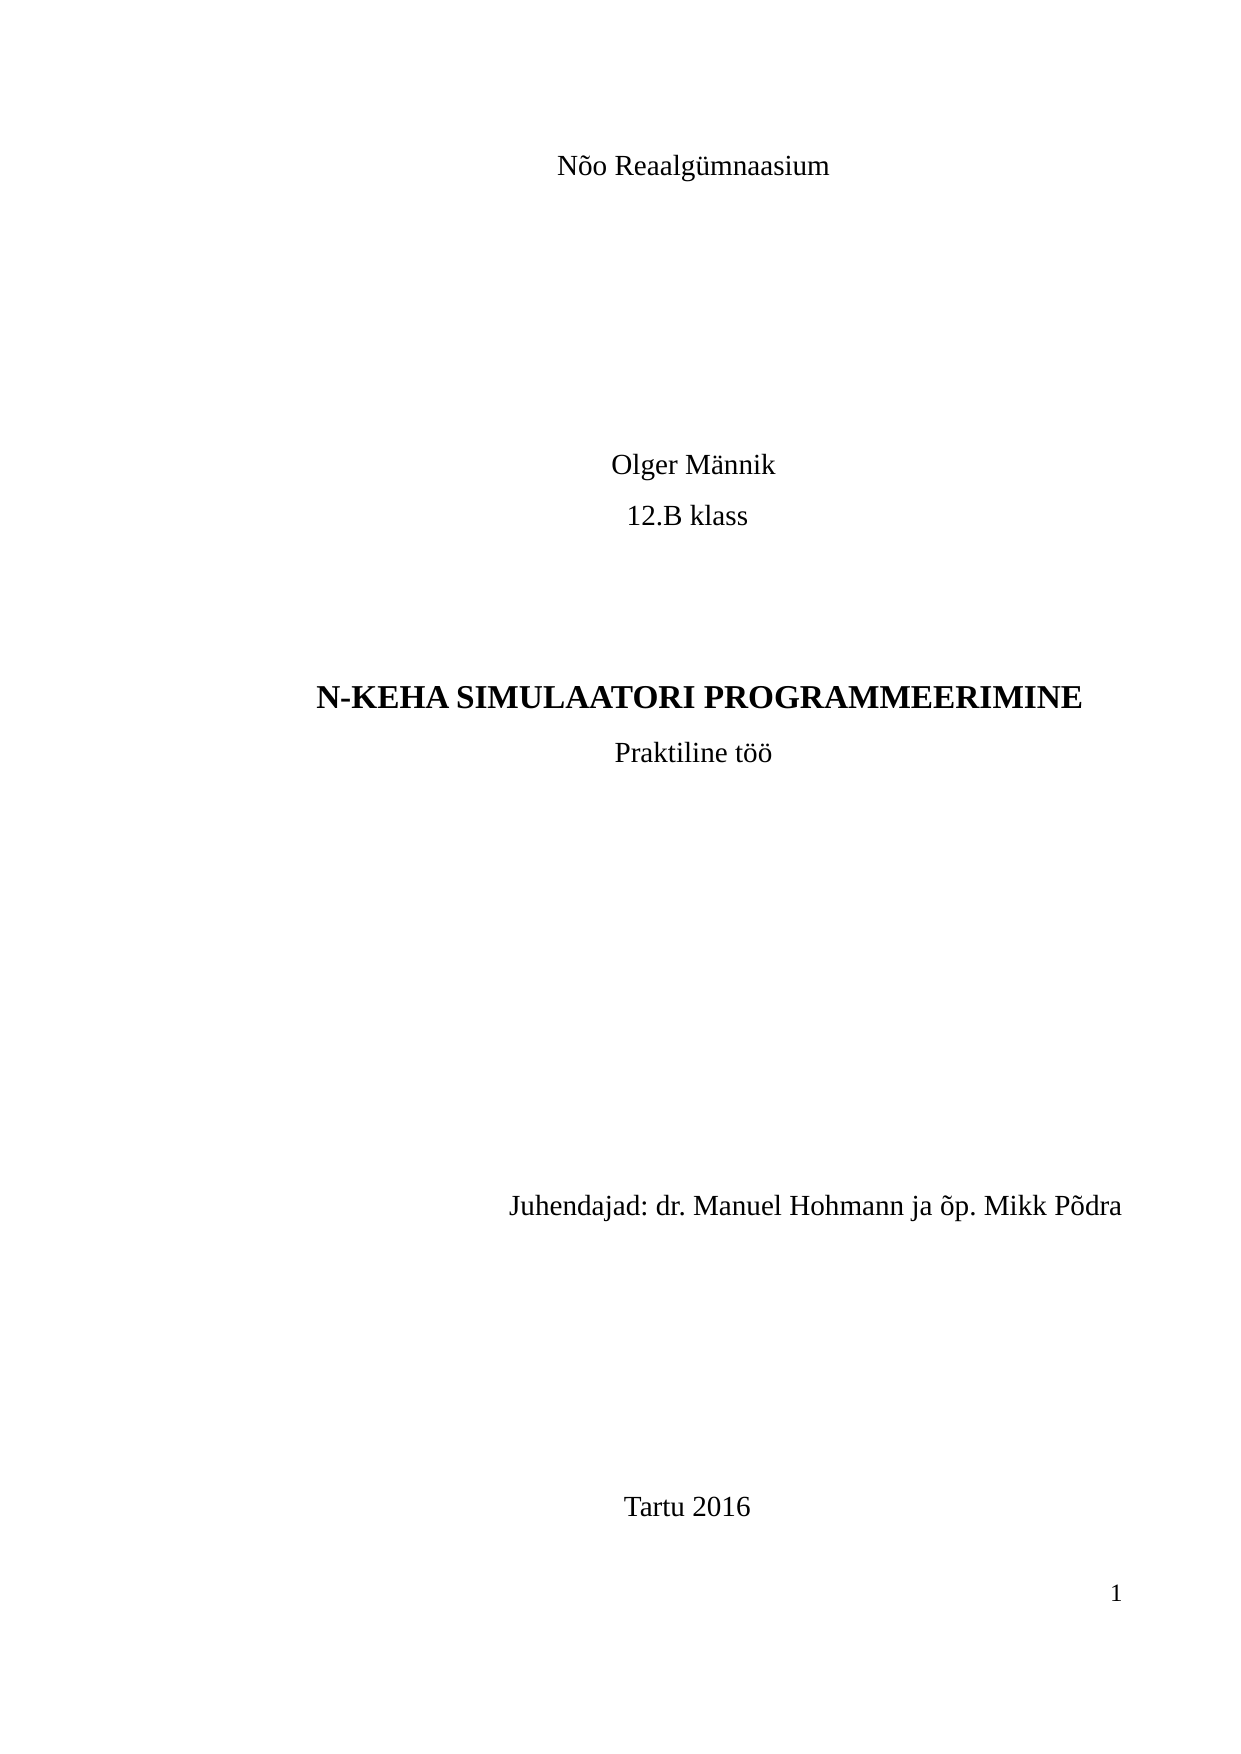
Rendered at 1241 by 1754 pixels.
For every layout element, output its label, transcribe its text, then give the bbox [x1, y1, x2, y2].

text Olger Männik [177, 447, 1122, 481]
text Juhendajad: dr. Manuel Hohmann ja õp. Mikk Põdra [177, 1188, 1122, 1221]
text Praktiline töö [177, 735, 1122, 768]
text 12.B klass [177, 498, 1122, 531]
text Tartu 2016 [177, 1489, 1122, 1523]
text Nõo Reaalgümnaasium [177, 148, 1122, 181]
text N-KEHA SIMULAATORI PROGRAMMEERIMINE [177, 677, 1122, 716]
